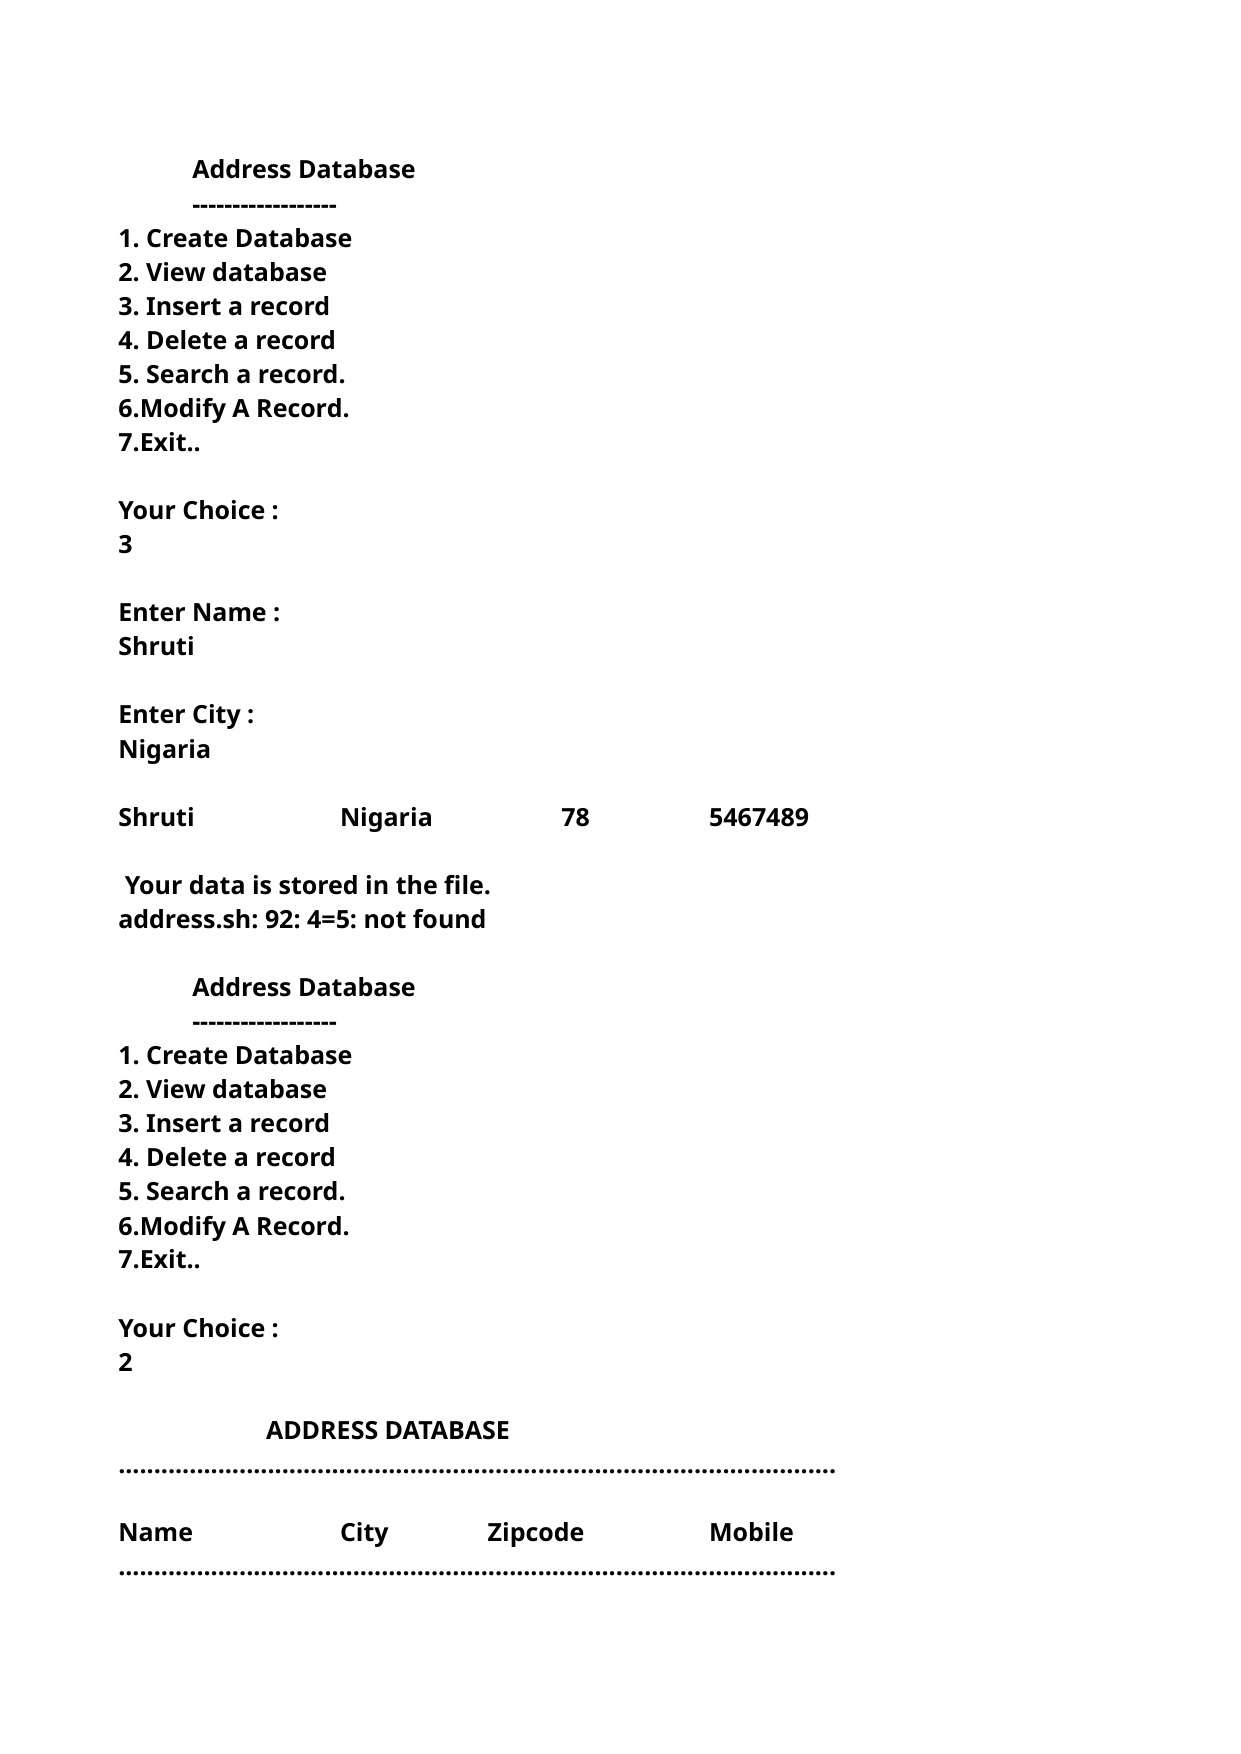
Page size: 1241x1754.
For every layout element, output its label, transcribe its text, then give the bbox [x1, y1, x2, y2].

text Name City Zipcode Mobile [118, 1515, 1122, 1549]
text Address Database [118, 152, 1122, 186]
text address.sh: 92: 4=5: not found [118, 902, 1122, 936]
text Enter Name : [118, 595, 1122, 629]
text 3 [118, 527, 1122, 561]
text Enter City : [118, 697, 1122, 731]
text Your Choice : [118, 1310, 1122, 1344]
text 7.Exit.. [118, 425, 1122, 459]
text 1. Create Database [118, 220, 1122, 254]
text 5. Search a record. [118, 1174, 1122, 1208]
text 6.Modify A Record. [118, 391, 1122, 425]
text Shruti [118, 629, 1122, 663]
text Your Choice : [118, 493, 1122, 527]
text 3. Insert a record [118, 288, 1122, 322]
text ..................................................................................................... [118, 1447, 1122, 1481]
text 2. View database [118, 1072, 1122, 1106]
text 5. Search a record. [118, 357, 1122, 391]
text 1. Create Database [118, 1038, 1122, 1072]
text Your data is stored in the file. [118, 867, 1122, 902]
text 3. Insert a record [118, 1106, 1122, 1140]
text ADDRESS DATABASE [118, 1412, 1122, 1447]
text 7.Exit.. [118, 1242, 1122, 1276]
text 2. View database [118, 254, 1122, 288]
text ..................................................................................................... [118, 1549, 1122, 1583]
text Nigaria [118, 731, 1122, 765]
text 4. Delete a record [118, 322, 1122, 357]
text ------------------ [118, 186, 1122, 220]
text ------------------ [118, 1004, 1122, 1038]
text Address Database [118, 970, 1122, 1004]
text 2 [118, 1344, 1122, 1378]
text 6.Modify A Record. [118, 1208, 1122, 1242]
text Shruti Nigaria 78 5467489 [118, 799, 1122, 833]
text 4. Delete a record [118, 1140, 1122, 1174]
